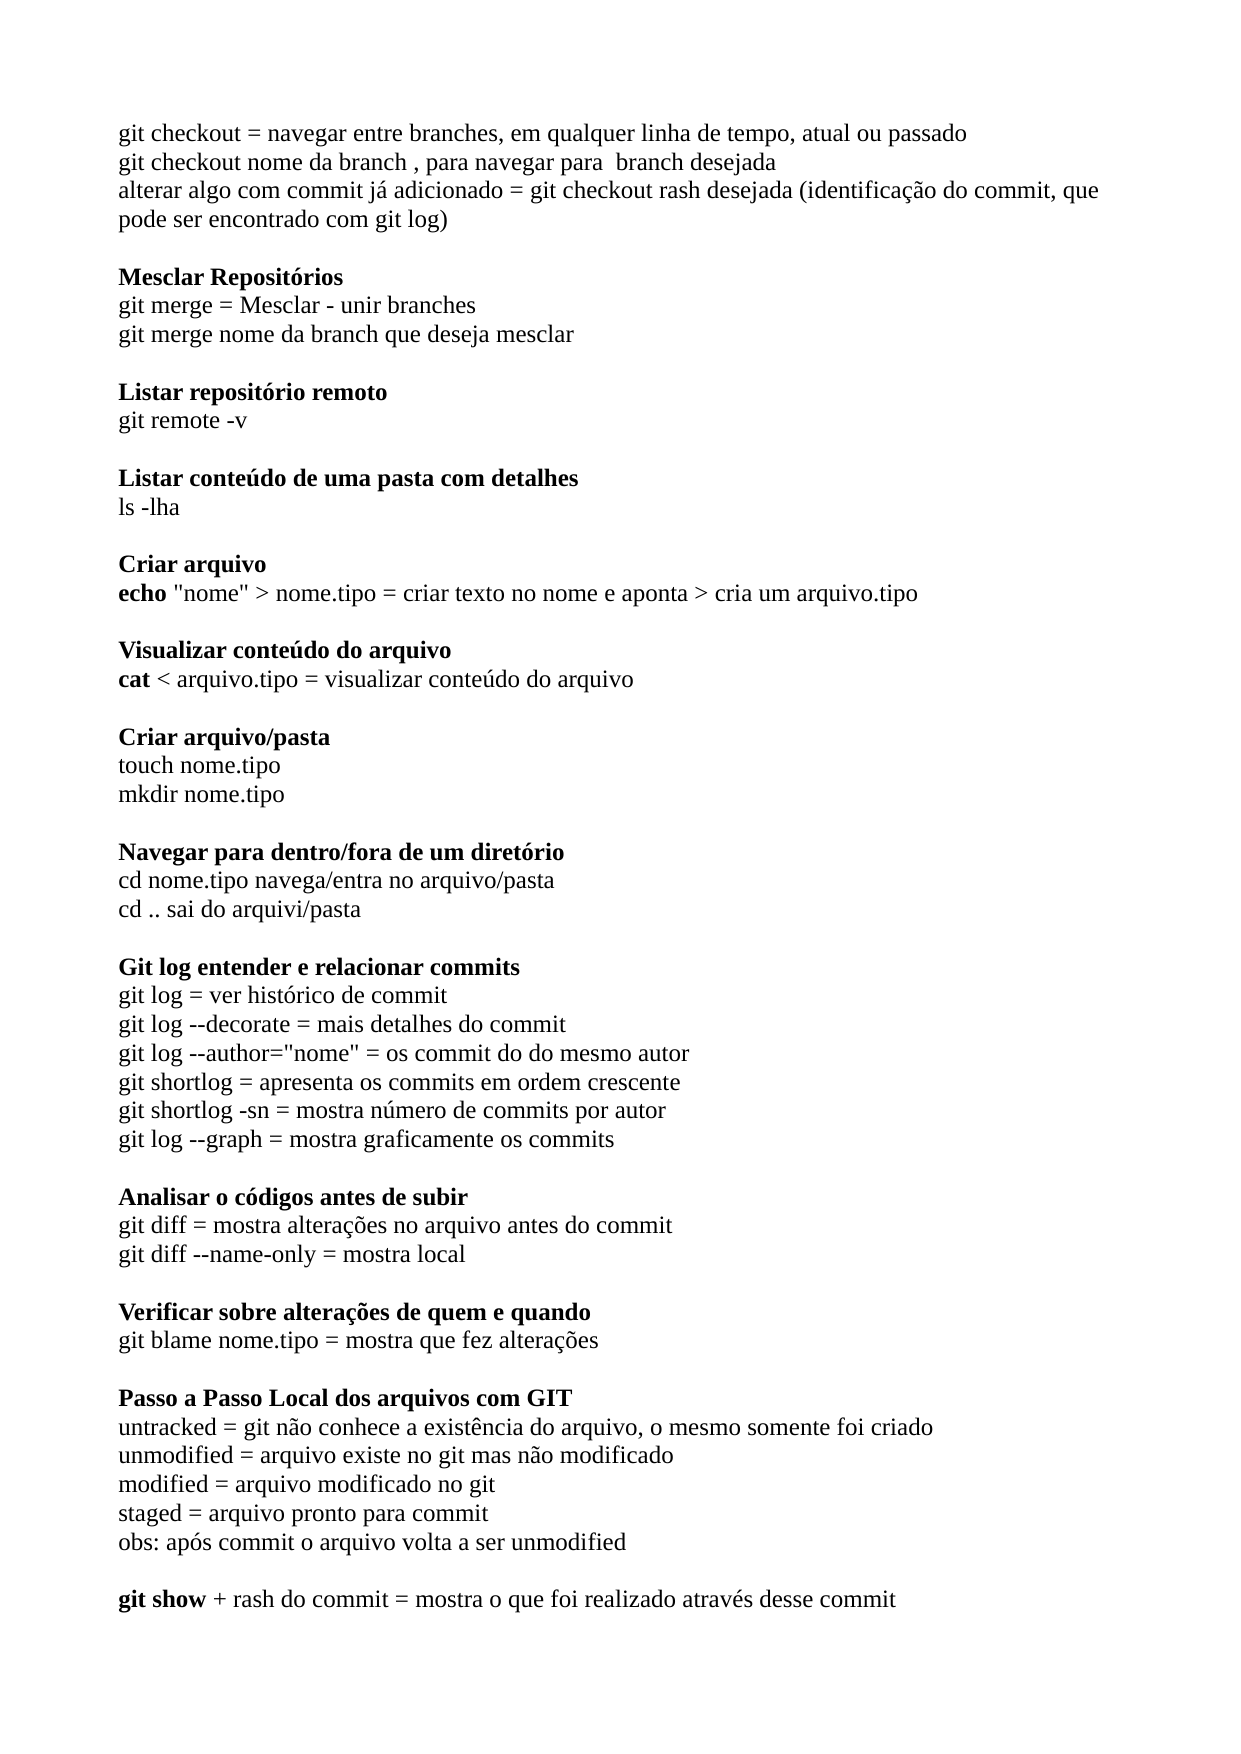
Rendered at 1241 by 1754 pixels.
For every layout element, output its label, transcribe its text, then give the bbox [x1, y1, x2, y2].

text git log --graph = mostra graficamente os commits [118, 1124, 1122, 1153]
text modified = arquivo modificado no git [118, 1469, 1122, 1498]
text git log --author="nome" = os commit do do mesmo autor [118, 1038, 1122, 1067]
text touch nome.tipo [118, 751, 1122, 779]
text ls -lha [118, 492, 1122, 521]
text Analisar o códigos antes de subir [118, 1182, 1122, 1211]
text git log --decorate = mais detalhes do commit [118, 1009, 1122, 1038]
text git checkout nome da branch , para navegar para branch desejada [118, 147, 1122, 176]
text Navegar para dentro/fora de um diretório [118, 837, 1122, 866]
text git blame nome.tipo = mostra que fez alterações [118, 1326, 1122, 1354]
text git diff --name-only = mostra local [118, 1239, 1122, 1268]
text Criar arquivo/pasta [118, 722, 1122, 751]
text alterar algo com commit já adicionado = git checkout rash desejada (identificação do commit, que pode ser encontrado com git log) [118, 176, 1122, 233]
text Git log entender e relacionar commits [118, 952, 1122, 981]
text echo "nome" > nome.tipo = criar texto no nome e aponta > cria um arquivo.tipo [118, 578, 1122, 607]
text git show + rash do commit = mostra o que foi realizado através desse commit [118, 1584, 1122, 1613]
text Listar conteúdo de uma pasta com detalhes [118, 463, 1122, 492]
text git shortlog -sn = mostra número de commits por autor [118, 1096, 1122, 1124]
text Listar repositório remoto [118, 377, 1122, 406]
text git checkout = navegar entre branches, em qualquer linha de tempo, atual ou passado [118, 118, 1122, 147]
text unmodified = arquivo existe no git mas não modificado [118, 1441, 1122, 1469]
text Visualizar conteúdo do arquivo [118, 636, 1122, 664]
text cd .. sai do arquivi/pasta [118, 894, 1122, 923]
text git merge = Mesclar - unir branches [118, 291, 1122, 319]
text cd nome.tipo navega/entra no arquivo/pasta [118, 866, 1122, 894]
text git log = ver histórico de commit [118, 981, 1122, 1009]
text Criar arquivo [118, 549, 1122, 578]
text Passo a Passo Local dos arquivos com GIT [118, 1383, 1122, 1412]
text Mesclar Repositórios [118, 262, 1122, 291]
text obs: após commit o arquivo volta a ser unmodified [118, 1527, 1122, 1556]
text git shortlog = apresenta os commits em ordem crescente [118, 1067, 1122, 1096]
text cat < arquivo.tipo = visualizar conteúdo do arquivo [118, 664, 1122, 693]
text mkdir nome.tipo [118, 779, 1122, 808]
text git merge nome da branch que deseja mesclar [118, 319, 1122, 348]
text git remote -v [118, 406, 1122, 434]
text Verificar sobre alterações de quem e quando [118, 1297, 1122, 1326]
text git diff = mostra alterações no arquivo antes do commit [118, 1211, 1122, 1239]
text untracked = git não conhece a existência do arquivo, o mesmo somente foi criado [118, 1412, 1122, 1441]
text staged = arquivo pronto para commit [118, 1498, 1122, 1527]
